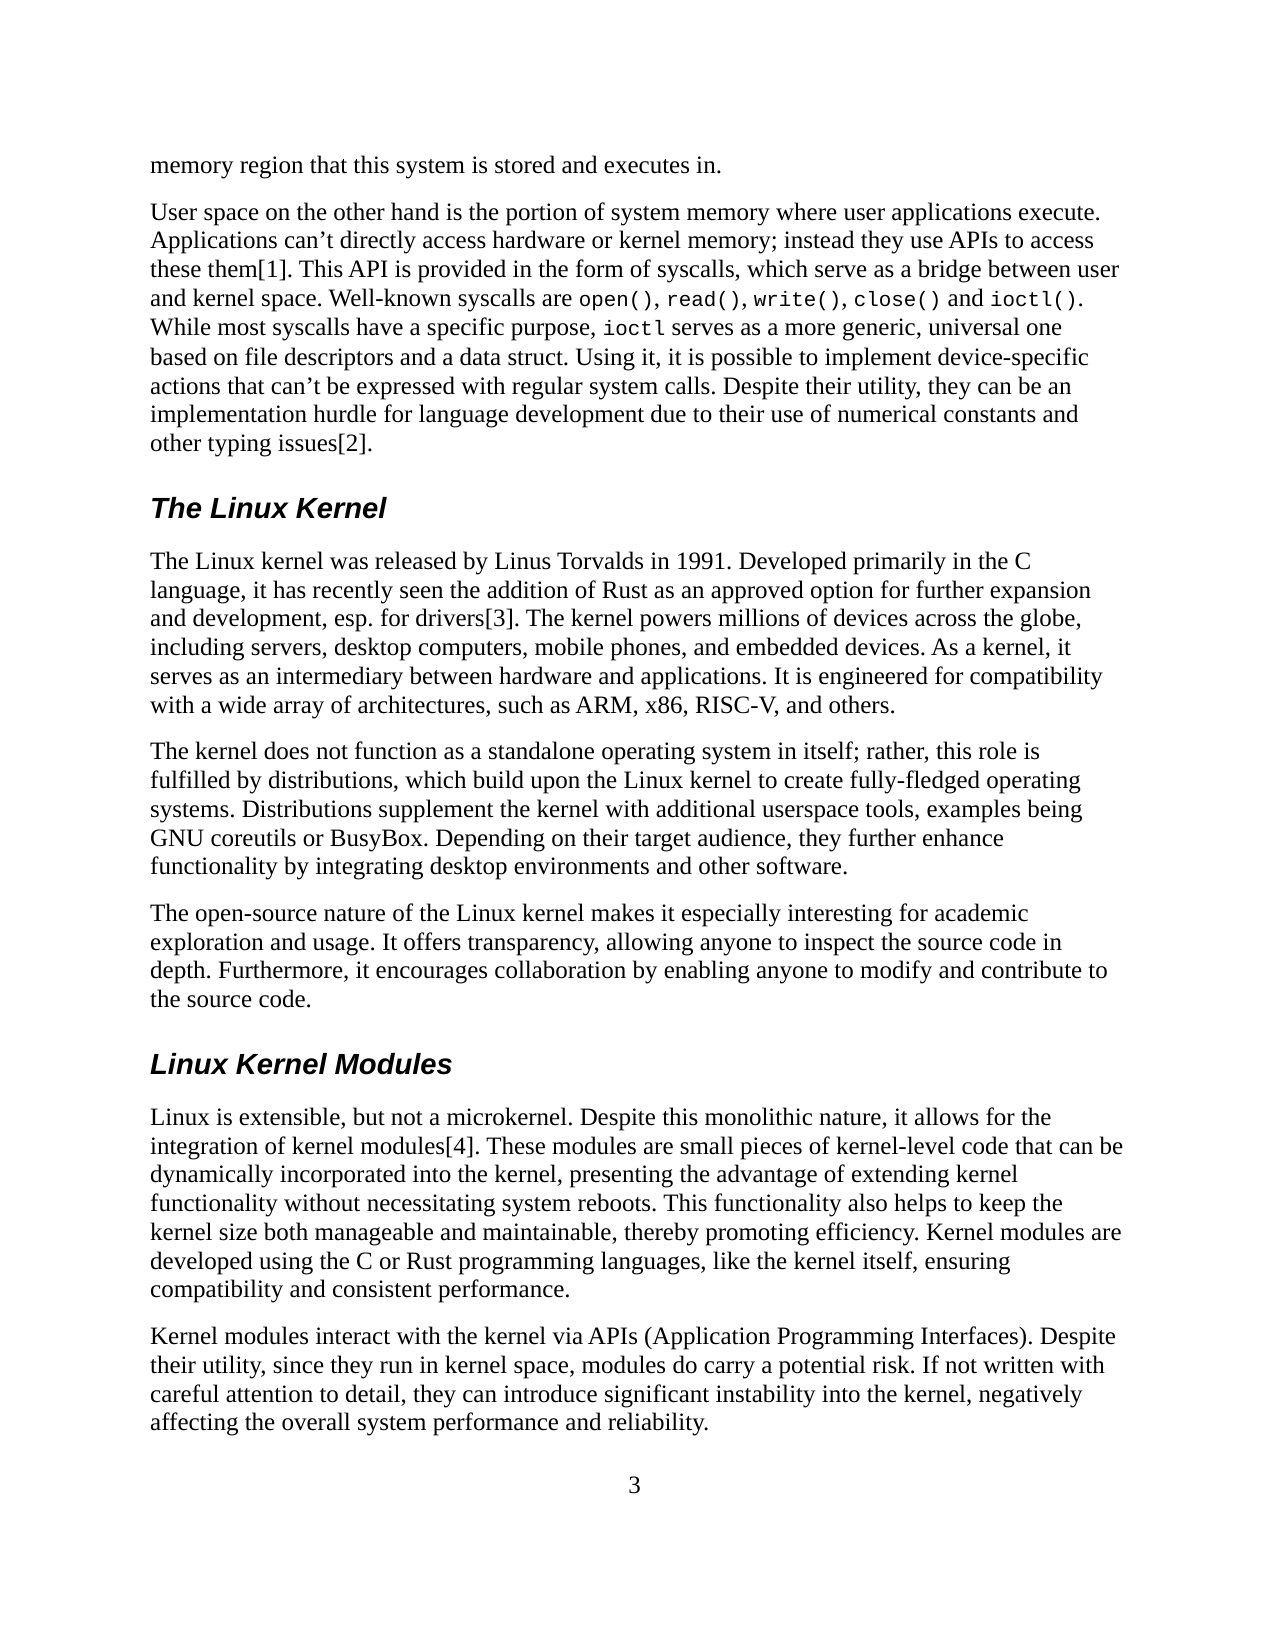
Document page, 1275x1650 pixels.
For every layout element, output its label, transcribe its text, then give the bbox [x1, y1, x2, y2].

text The open-source nature of the Linux kernel makes it especially interesting for academic exploration and usage. It offers transparency, allowing anyone to inspect the source code in depth. Furthermore, it encourages collaboration by enabling anyone to modify and contribute to the source code. [150, 898, 1125, 1013]
text User space on the other hand is the portion of system memory where user applications execute. Applications can’t directly access hardware or kernel memory; instead they use APIs to access these them[1]. This API is provided in the form of syscalls, which serve as a bridge between user and kernel space. Well-known syscalls are open(), read(), write(), close() and ioctl(). While most syscalls have a specific purpose, ioctl serves as a more generic, universal one based on file descriptors and a data struct. Using it, it is possible to implement device-specific actions that can’t be expressed with regular system calls. Despite their utility, they can be an implementation hurdle for language development due to their use of numerical constants and other typing issues[2]. [150, 197, 1125, 457]
text memory region that this system is stored and executes in. [150, 150, 1125, 179]
text The kernel does not function as a standalone operating system in itself; rather, this role is fulfilled by distributions, which build upon the Linux kernel to create fully-fledged operating systems. Distributions supplement the kernel with additional userspace tools, examples being GNU coreutils or BusyBox. Depending on their target audience, they further enhance functionality by integrating desktop environments and other software. [150, 736, 1125, 880]
text Linux is extensible, but not a microkernel. Despite this monolithic nature, it allows for the integration of kernel modules[4]. These modules are small pieces of kernel-level code that can be dynamically incorporated into the kernel, presenting the advantage of extending kernel functionality without necessitating system reboots. This functionality also helps to keep the kernel size both manageable and maintainable, thereby promoting efficiency. Kernel modules are developed using the C or Rust programming languages, like the kernel itself, ensuring compatibility and consistent performance. [150, 1102, 1125, 1303]
subtitle The Linux Kernel [150, 491, 1125, 524]
text Kernel modules interact with the kernel via APIs (Application Programming Interfaces). Despite their utility, since they run in kernel space, modules do carry a potential risk. If not written with careful attention to detail, they can introduce significant instability into the kernel, negatively affecting the overall system performance and reliability. [150, 1321, 1125, 1436]
text The Linux kernel was released by Linus Torvalds in 1991. Developed primarily in the C language, it has recently seen the addition of Rust as an approved option for further expansion and development, esp. for drivers[3]. The kernel powers millions of devices across the globe, including servers, desktop computers, mobile phones, and embedded devices. As a kernel, it serves as an intermediary between hardware and applications. It is engineered for compatibility with a wide array of architectures, such as ARM, x86, RISC-V, and others. [150, 546, 1125, 718]
subtitle Linux Kernel Modules [150, 1047, 1125, 1081]
